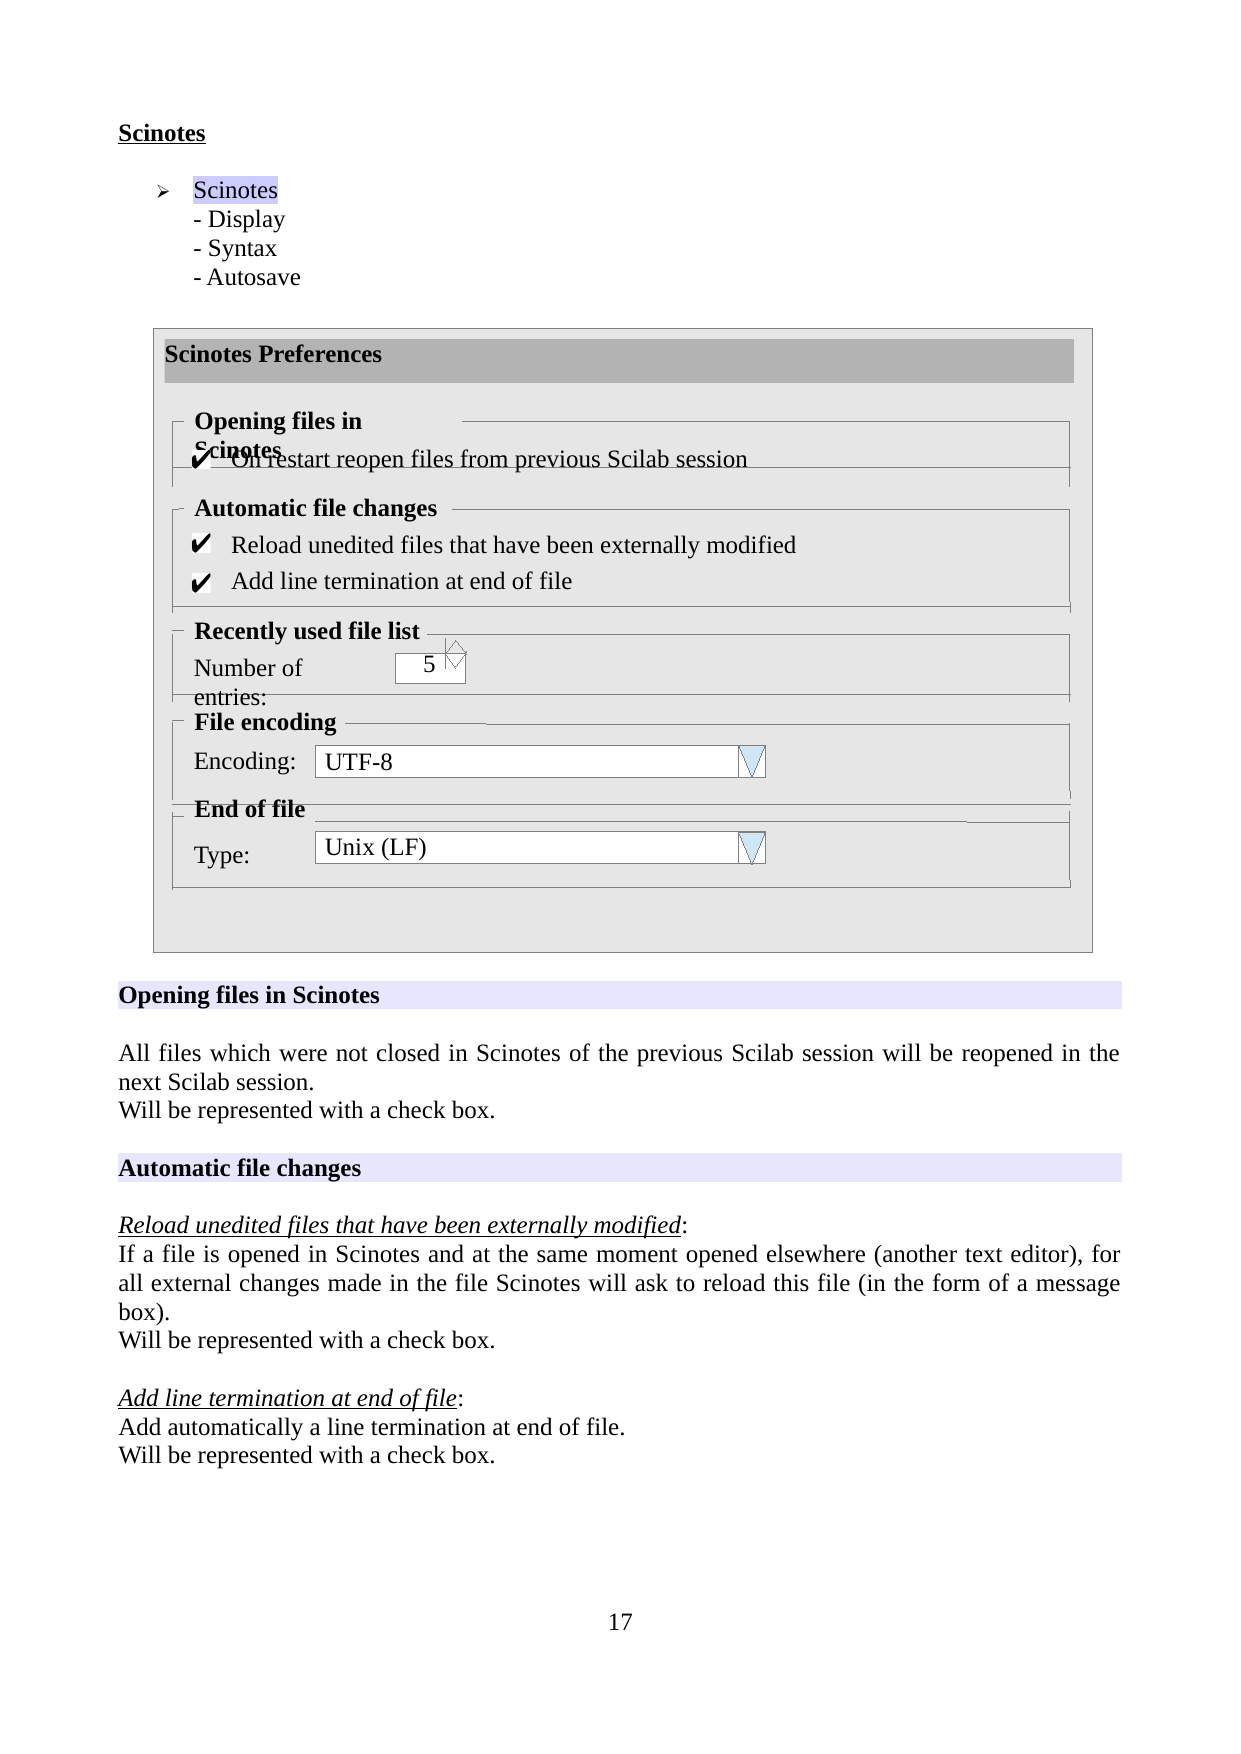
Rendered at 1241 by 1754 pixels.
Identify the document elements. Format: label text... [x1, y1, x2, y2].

text All files which were not closed in Scinotes of the previous Scilab session will be reopened in the next Scilab session. [118, 1038, 1122, 1096]
list - Autosave [156, 262, 1122, 291]
text Will be represented with a check box. [118, 1326, 1122, 1354]
text Will be represented with a check box. [118, 1096, 1122, 1124]
text If a file is opened in Scinotes and at the same moment opened elsewhere (another text editor), for all external changes made in the file Scinotes will ask to reload this file (in the form of a message box). [118, 1239, 1122, 1326]
text Automatic file changes [118, 1153, 1122, 1182]
list - Syntax [156, 233, 1122, 262]
text Reload unedited files that have been externally modified: [118, 1211, 1122, 1239]
text Scinotes [118, 118, 1122, 147]
text Will be represented with a check box. [118, 1441, 1122, 1469]
picture [191, 533, 211, 553]
picture [191, 573, 211, 593]
list - Display [156, 204, 1122, 233]
picture [191, 450, 211, 469]
text Add line termination at end of file: [118, 1383, 1122, 1412]
text Add automatically a line termination at end of file. [118, 1412, 1122, 1441]
text Opening files in Scinotes [118, 981, 1122, 1009]
list Scinotes [156, 176, 1122, 204]
